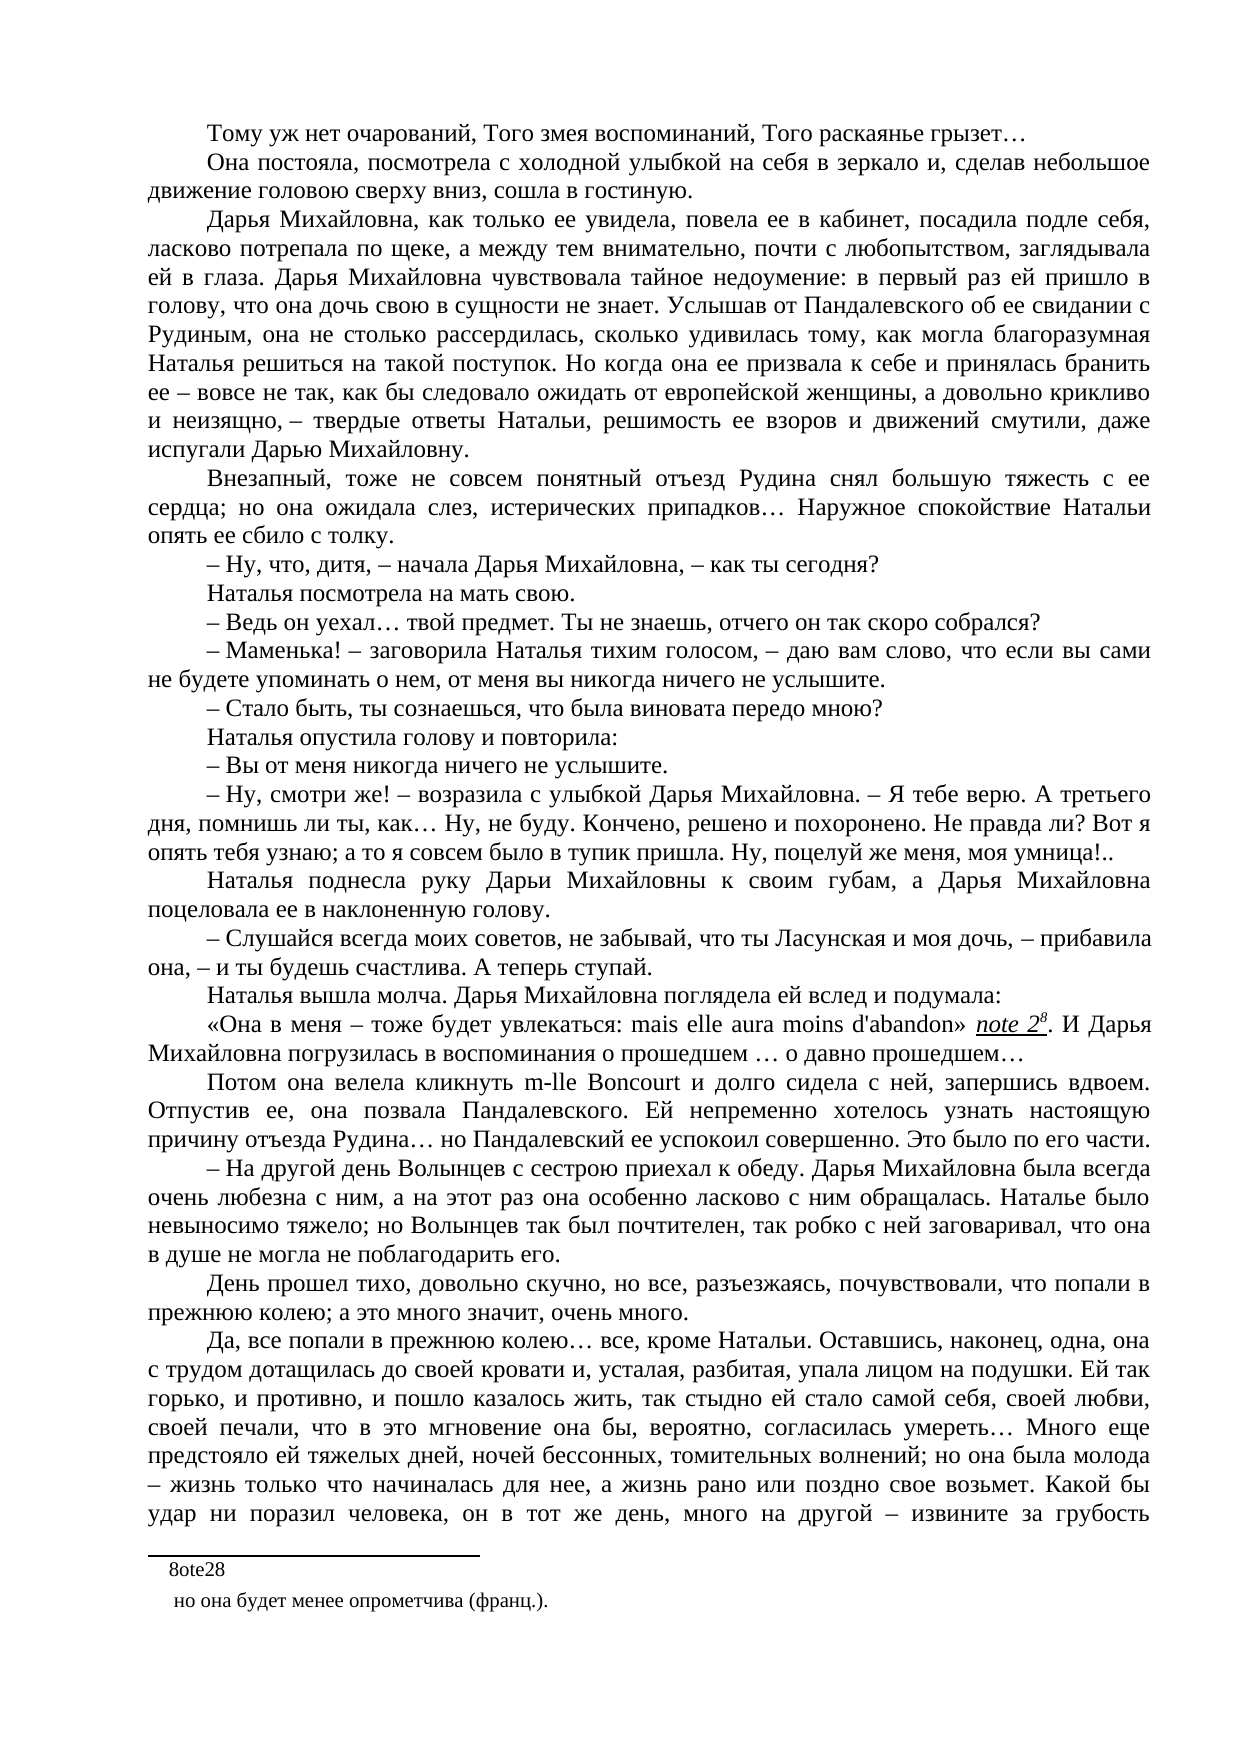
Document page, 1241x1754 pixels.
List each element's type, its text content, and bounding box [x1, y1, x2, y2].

text Дарья Михайловна, как только ее увидела, повела ее в кабинет, посадила подле себя, ласково потрепала по щеке, а между тем внимательно, почти с любопытством, заглядывала ей в глаза. Дарья Михайловна чувствовала тайное недоумение: в первый раз ей пришло в голову, что она дочь свою в сущности не знает. Услышав от Пандалевского об ее свидании с Рудиным, она не столько рассердилась, сколько удивилась тому, как могла благоразумная Наталья решиться на такой поступок. Но когда она ее призвала к себе и принялась бранить ее – вовсе не так, как бы следовало ожидать от европейской женщины, а довольно крикливо и неизящно, – твердые ответы Натальи, решимость ее взоров и движений смутили, даже испугали Дарью Михайловну. [148, 204, 1152, 463]
text Наталья опустила голову и повторила: [148, 722, 1152, 751]
text Потом она велела кликнуть m-lle Boncourt и долго сидела с ней, запершись вдвоем. Отпустив ее, она позвала Пандалевского. Ей непременно хотелось узнать настоящую причину отъезда Рудина… но Пандалевский ее успокоил совершенно. Это было по его части. [148, 1067, 1152, 1153]
text – Маменька! – заговорила Наталья тихим голосом, – даю вам слово, что если вы сами не будете упоминать о нем, от меня вы никогда ничего не услышите. [148, 636, 1152, 693]
text Она постояла, посмотрела с холодной улыбкой на себя в зеркало и, сделав небольшое движение головою сверху вниз, сошла в гостиную. [148, 147, 1152, 204]
text ote28 [148, 1556, 1152, 1588]
text Внезапный, тоже не совсем понятный отъезд Рудина снял большую тяжесть с ее сердца; но она ожидала слез, истерических припадков… Наружное спокойствие Натальи опять ее сбило с толку. [148, 463, 1152, 549]
text – Вы от меня никогда ничего не услышите. [148, 751, 1152, 779]
text – Ну, что, дитя, – начала Дарья Михайловна, – как ты сегодня? [148, 549, 1152, 578]
text – Стало быть, ты сознаешься, что была виновата передо мною? [148, 693, 1152, 722]
text Наталья поднесла руку Дарьи Михайловны к своим губам, а Дарья Михайловна поцеловала ее в наклоненную голову. [148, 866, 1152, 923]
text Наталья вышла молча. Дарья Михайловна поглядела ей вслед и подумала: [148, 981, 1152, 1009]
text – На другой день Волынцев с сестрою приехал к обеду. Дарья Михайловна была всегда очень любезна с ним, а на этот раз она особенно ласково с ним обращалась. Наталье было невыносимо тяжело; но Волынцев так был почтителен, так робко с ней заговаривал, что она в душе не могла не поблагодарить его. [148, 1153, 1152, 1268]
text – Ведь он уехал… твой предмет. Ты не знаешь, отчего он так скоро собрался? [148, 607, 1152, 636]
text День прошел тихо, довольно скучно, но все, разъезжаясь, почувствовали, что попали в прежнюю колею; а это много значит, очень много. [148, 1268, 1152, 1326]
text Да, все попали в прежнюю колею… все, кроме Натальи. Оставшись, наконец, одна, она с трудом дотащилась до своей кровати и, усталая, разбитая, упала лицом на подушки. Ей так горько, и противно, и пошло казалось жить, так стыдно ей стало самой себя, своей любви, своей печали, что в это мгновение она бы, вероятно, согласилась умереть… Много еще предстояло ей тяжелых дней, ночей бессонных, томительных волнений; но она была молода – жизнь только что начиналась для нее, а жизнь рано или поздно свое возьмет. Какой бы удар ни поразил человека, он в тот же день, много на другой – извините за грубость [148, 1326, 1152, 1527]
text но она будет менее опрометчива (франц.). [148, 1588, 1152, 1612]
text Тому уж нет очарований, Того змея воспоминаний, Того раскаянье грызет… [148, 118, 1152, 147]
text – Ну, смотри же! – возразила с улыбкой Дарья Михайловна. – Я тебе верю. А третьего дня, помнишь ли ты, как… Ну, не буду. Кончено, решено и похоронено. Не правда ли? Вот я опять тебя узнаю; а то я совсем было в тупик пришла. Ну, поцелуй же меня, моя умница!.. [148, 779, 1152, 866]
text «Она в меня – тоже будет увлекаться: mais elle aura moins d'abandon» note 2. И Дарья Михайловна погрузилась в воспоминания о прошедшем … о давно прошедшем… [148, 1009, 1152, 1067]
text – Слушайся всегда моих советов, не забывай, что ты Ласунская и моя дочь, – прибавила она, – и ты будешь счастлива. А теперь ступай. [148, 923, 1152, 981]
text Наталья посмотрела на мать свою. [148, 578, 1152, 607]
